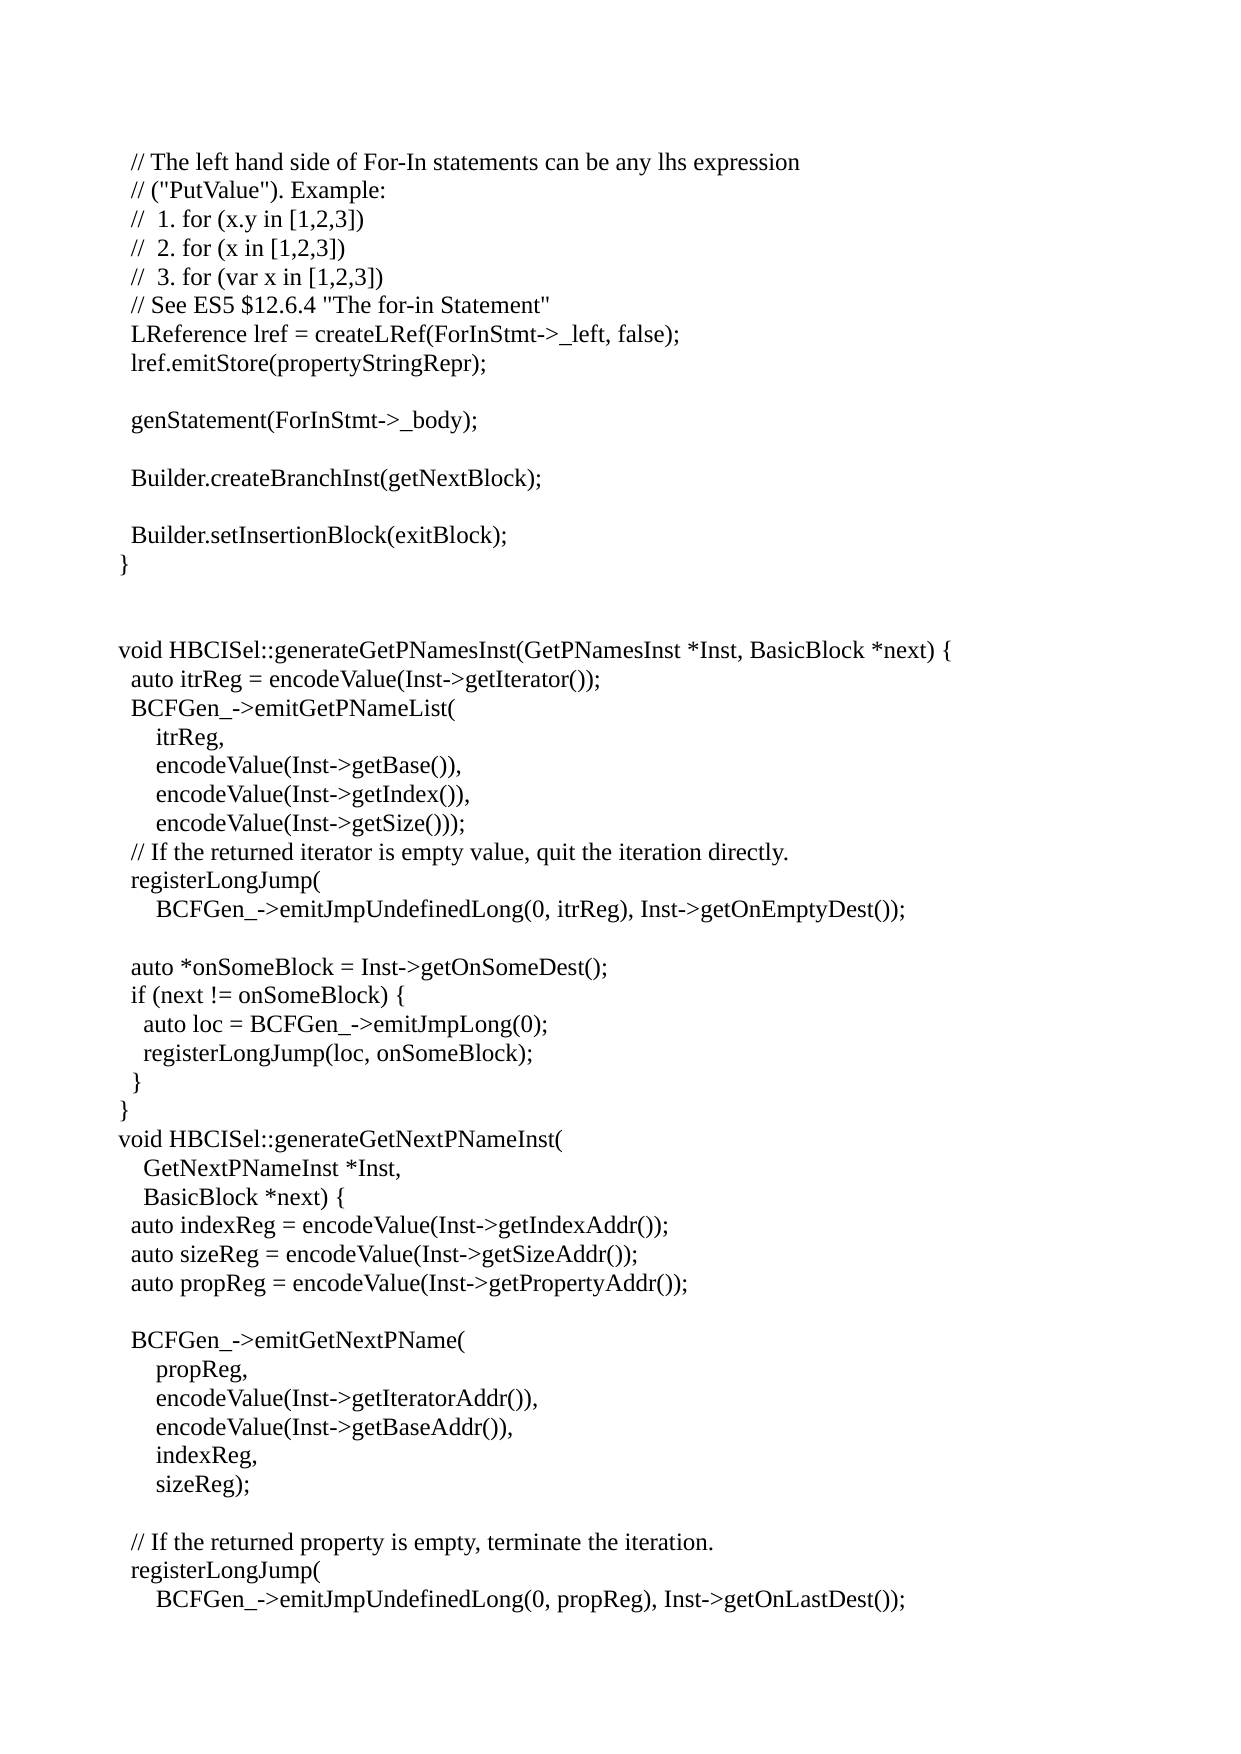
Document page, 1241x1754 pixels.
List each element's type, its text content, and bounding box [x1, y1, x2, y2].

text // 1. for (x.y in [1,2,3]) [118, 204, 1122, 233]
text encodeValue(Inst->getSize())); [118, 808, 1122, 837]
text auto sizeReg = encodeValue(Inst->getSizeAddr()); [118, 1239, 1122, 1268]
text } [118, 549, 1122, 578]
text // If the returned iterator is empty value, quit the iteration directly. [118, 837, 1122, 866]
text Builder.createBranchInst(getNextBlock); [118, 463, 1122, 492]
text sizeReg); [118, 1469, 1122, 1498]
text auto indexReg = encodeValue(Inst->getIndexAddr()); [118, 1211, 1122, 1239]
text LReference lref = createLRef(ForInStmt->_left, false); [118, 319, 1122, 348]
text // ("PutValue"). Example: [118, 176, 1122, 204]
text auto loc = BCFGen_->emitJmpLong(0); [118, 1009, 1122, 1038]
text auto *onSomeBlock = Inst->getOnSomeDest(); [118, 952, 1122, 981]
text genStatement(ForInStmt->_body); [118, 406, 1122, 434]
text void HBCISel::generateGetNextPNameInst( [118, 1124, 1122, 1153]
text // See ES5 $12.6.4 "The for-in Statement" [118, 291, 1122, 319]
text BCFGen_->emitJmpUndefinedLong(0, itrReg), Inst->getOnEmptyDest()); [118, 894, 1122, 923]
text // The left hand side of For-In statements can be any lhs expression [118, 147, 1122, 176]
text propReg, [118, 1354, 1122, 1383]
text } [118, 1096, 1122, 1124]
text } [118, 1067, 1122, 1096]
text encodeValue(Inst->getIndex()), [118, 779, 1122, 808]
text // 2. for (x in [1,2,3]) [118, 233, 1122, 262]
text indexReg, [118, 1441, 1122, 1469]
text BCFGen_->emitGetPNameList( [118, 693, 1122, 722]
text encodeValue(Inst->getIteratorAddr()), [118, 1383, 1122, 1412]
text itrReg, [118, 722, 1122, 751]
text void HBCISel::generateGetPNamesInst(GetPNamesInst *Inst, BasicBlock *next) { [118, 636, 1122, 664]
text registerLongJump( [118, 1556, 1122, 1584]
text BCFGen_->emitGetNextPName( [118, 1326, 1122, 1354]
text Builder.setInsertionBlock(exitBlock); [118, 521, 1122, 549]
text // If the returned property is empty, terminate the iteration. [118, 1527, 1122, 1556]
text GetNextPNameInst *Inst, [118, 1153, 1122, 1182]
text registerLongJump( [118, 866, 1122, 894]
text BasicBlock *next) { [118, 1182, 1122, 1211]
text lref.emitStore(propertyStringRepr); [118, 348, 1122, 377]
text encodeValue(Inst->getBase()), [118, 751, 1122, 779]
text auto propReg = encodeValue(Inst->getPropertyAddr()); [118, 1268, 1122, 1297]
text registerLongJump(loc, onSomeBlock); [118, 1038, 1122, 1067]
text if (next != onSomeBlock) { [118, 981, 1122, 1009]
text encodeValue(Inst->getBaseAddr()), [118, 1412, 1122, 1441]
text auto itrReg = encodeValue(Inst->getIterator()); [118, 664, 1122, 693]
text // 3. for (var x in [1,2,3]) [118, 262, 1122, 291]
text BCFGen_->emitJmpUndefinedLong(0, propReg), Inst->getOnLastDest()); [118, 1584, 1122, 1613]
